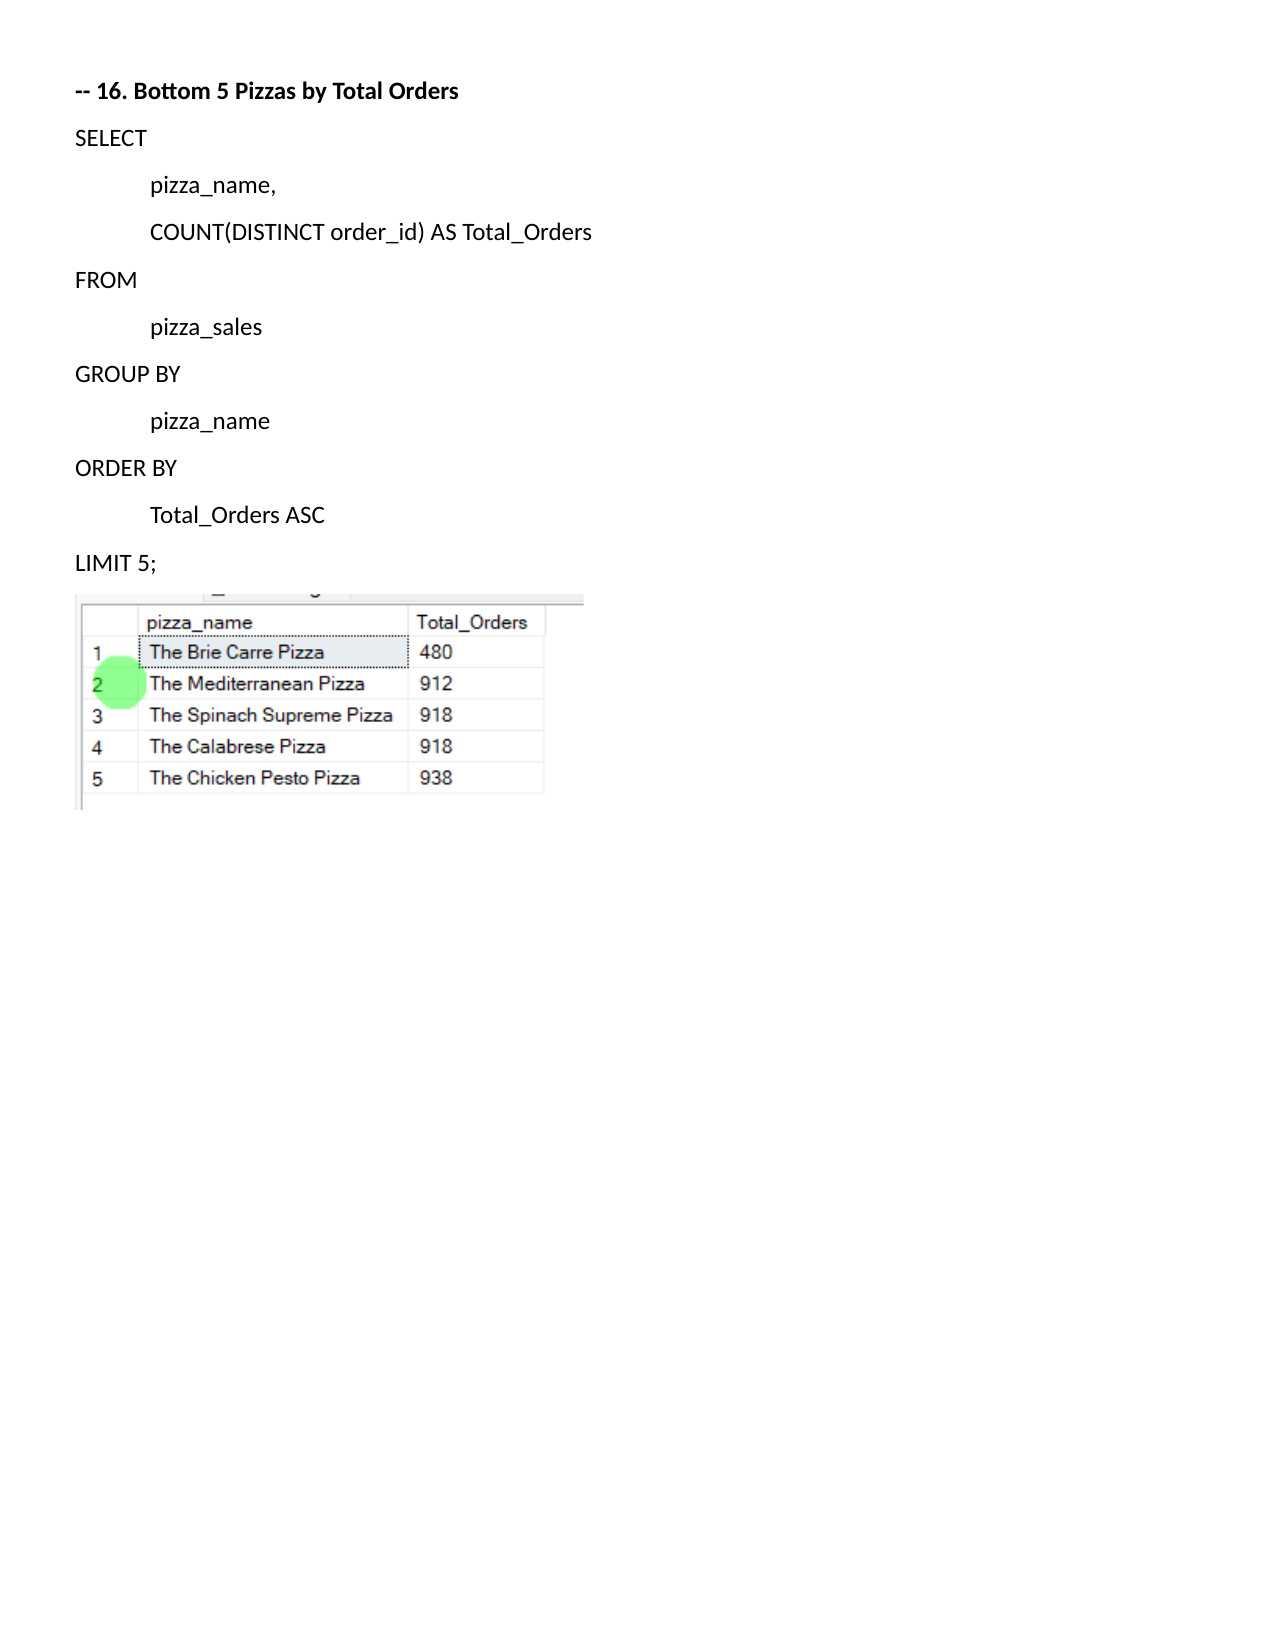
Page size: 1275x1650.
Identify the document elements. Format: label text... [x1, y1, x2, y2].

text LIMIT 5; [75, 547, 1140, 577]
text pizza_sales [75, 311, 1140, 341]
text SELECT [75, 122, 1140, 153]
text ORDER BY [75, 452, 1140, 483]
text FROM [75, 264, 1140, 294]
text -- 16. Bottom 5 Pizzas by Total Orders [75, 75, 1140, 106]
text Total_Orders ASC [75, 500, 1140, 530]
text GROUP BY [75, 358, 1140, 389]
text pizza_name [75, 405, 1140, 436]
text pizza_name, [75, 169, 1140, 200]
text COUNT(DISTINCT order_id) AS Total_Orders [75, 217, 1140, 247]
